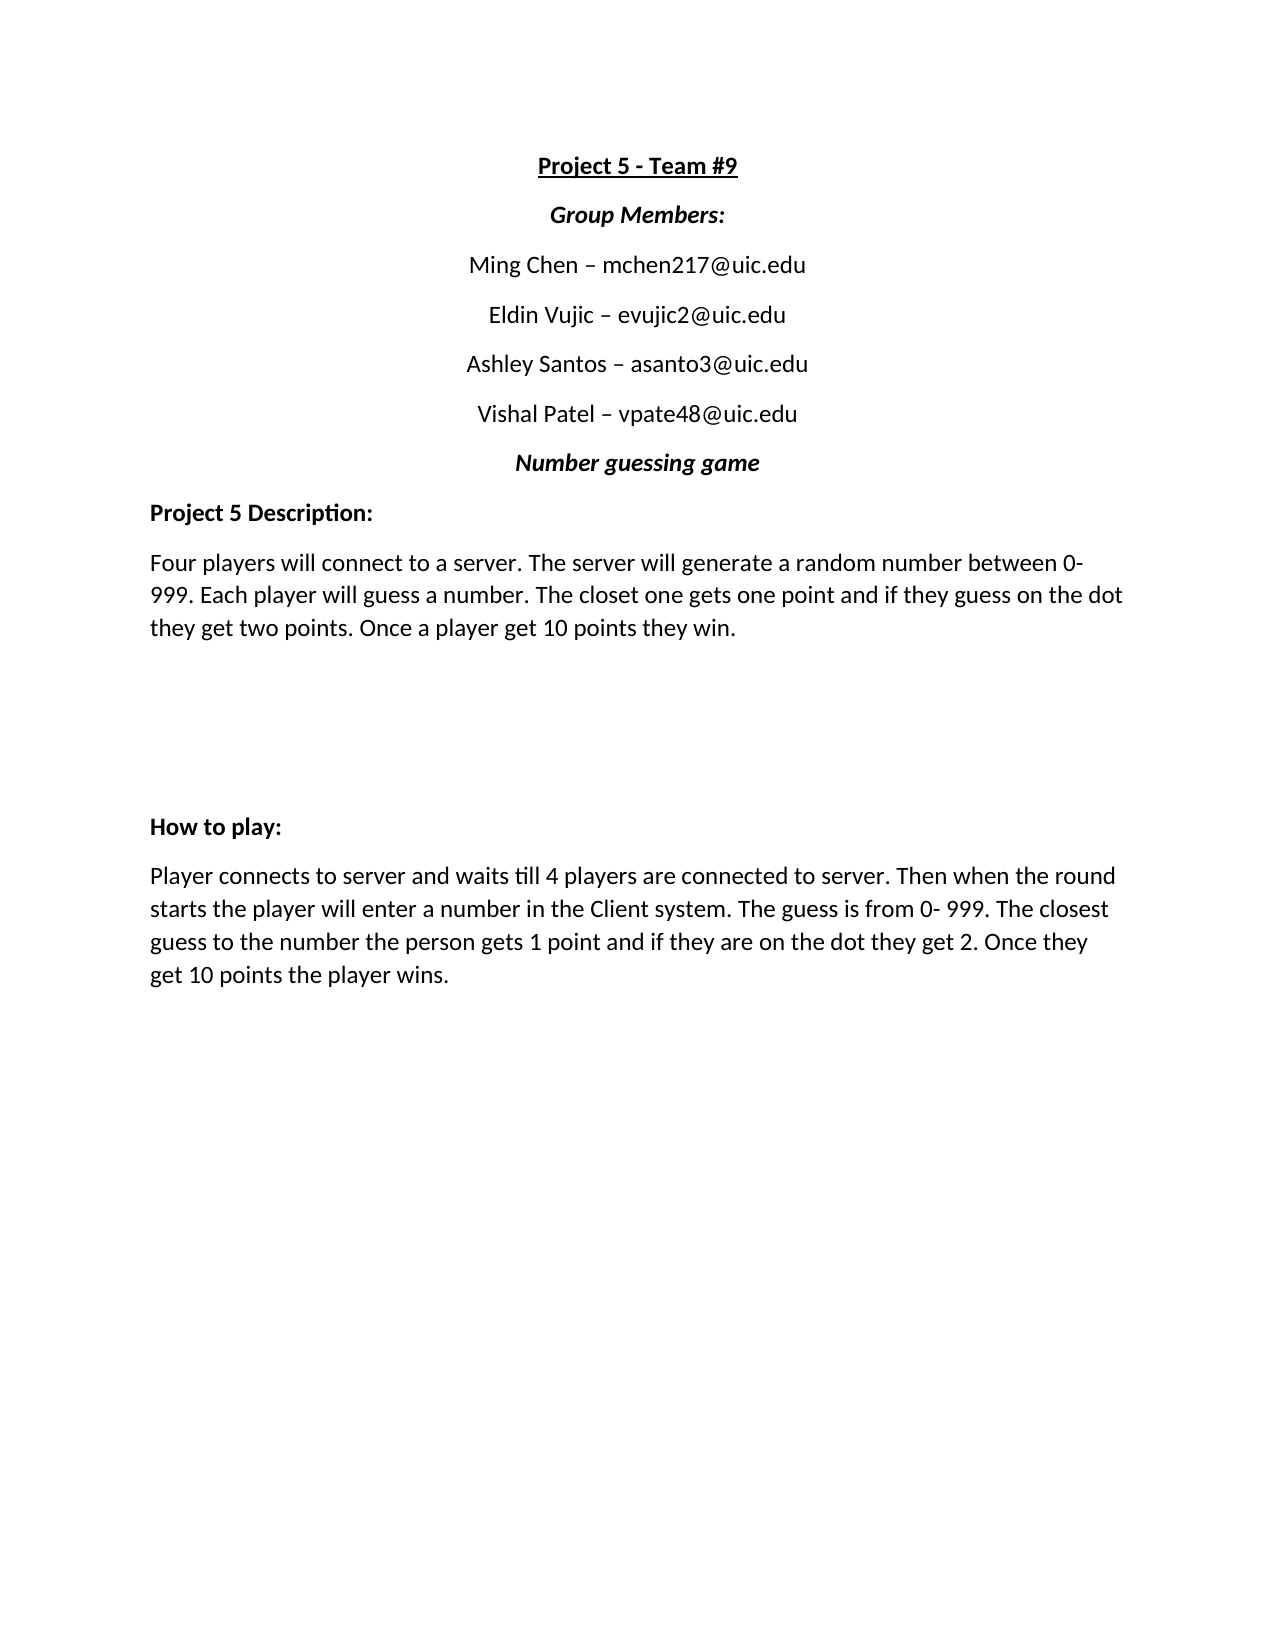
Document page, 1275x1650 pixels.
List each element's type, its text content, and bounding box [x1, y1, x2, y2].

text Project 5 - Team #9 [150, 150, 1125, 181]
text Vishal Patel – vpate48@uic.edu [150, 398, 1125, 428]
text Player connects to server and waits till 4 players are connected to server. Then when the round starts the player will enter a number in the Client system. The guess is from 0- 999. The closest guess to the number the person gets 1 point and if they are on the dot they get 2. Once they get 10 points the player wins. [150, 860, 1125, 990]
text Group Members: [150, 199, 1125, 230]
text Four players will connect to a server. The server will generate a random number between 0-999. Each player will guess a number. The closet one gets one point and if they guess on the dot they get two points. Once a player get 10 points they win. [150, 547, 1125, 643]
text Ming Chen – mchen217@uic.edu [150, 249, 1125, 280]
text Project 5 Description: [150, 497, 1125, 528]
text How to play: [150, 811, 1125, 841]
text Eldin Vujic – evujic2@uic.edu [150, 299, 1125, 329]
text Number guessing game [150, 447, 1125, 478]
text Ashley Santos – asanto3@uic.edu [150, 348, 1125, 379]
